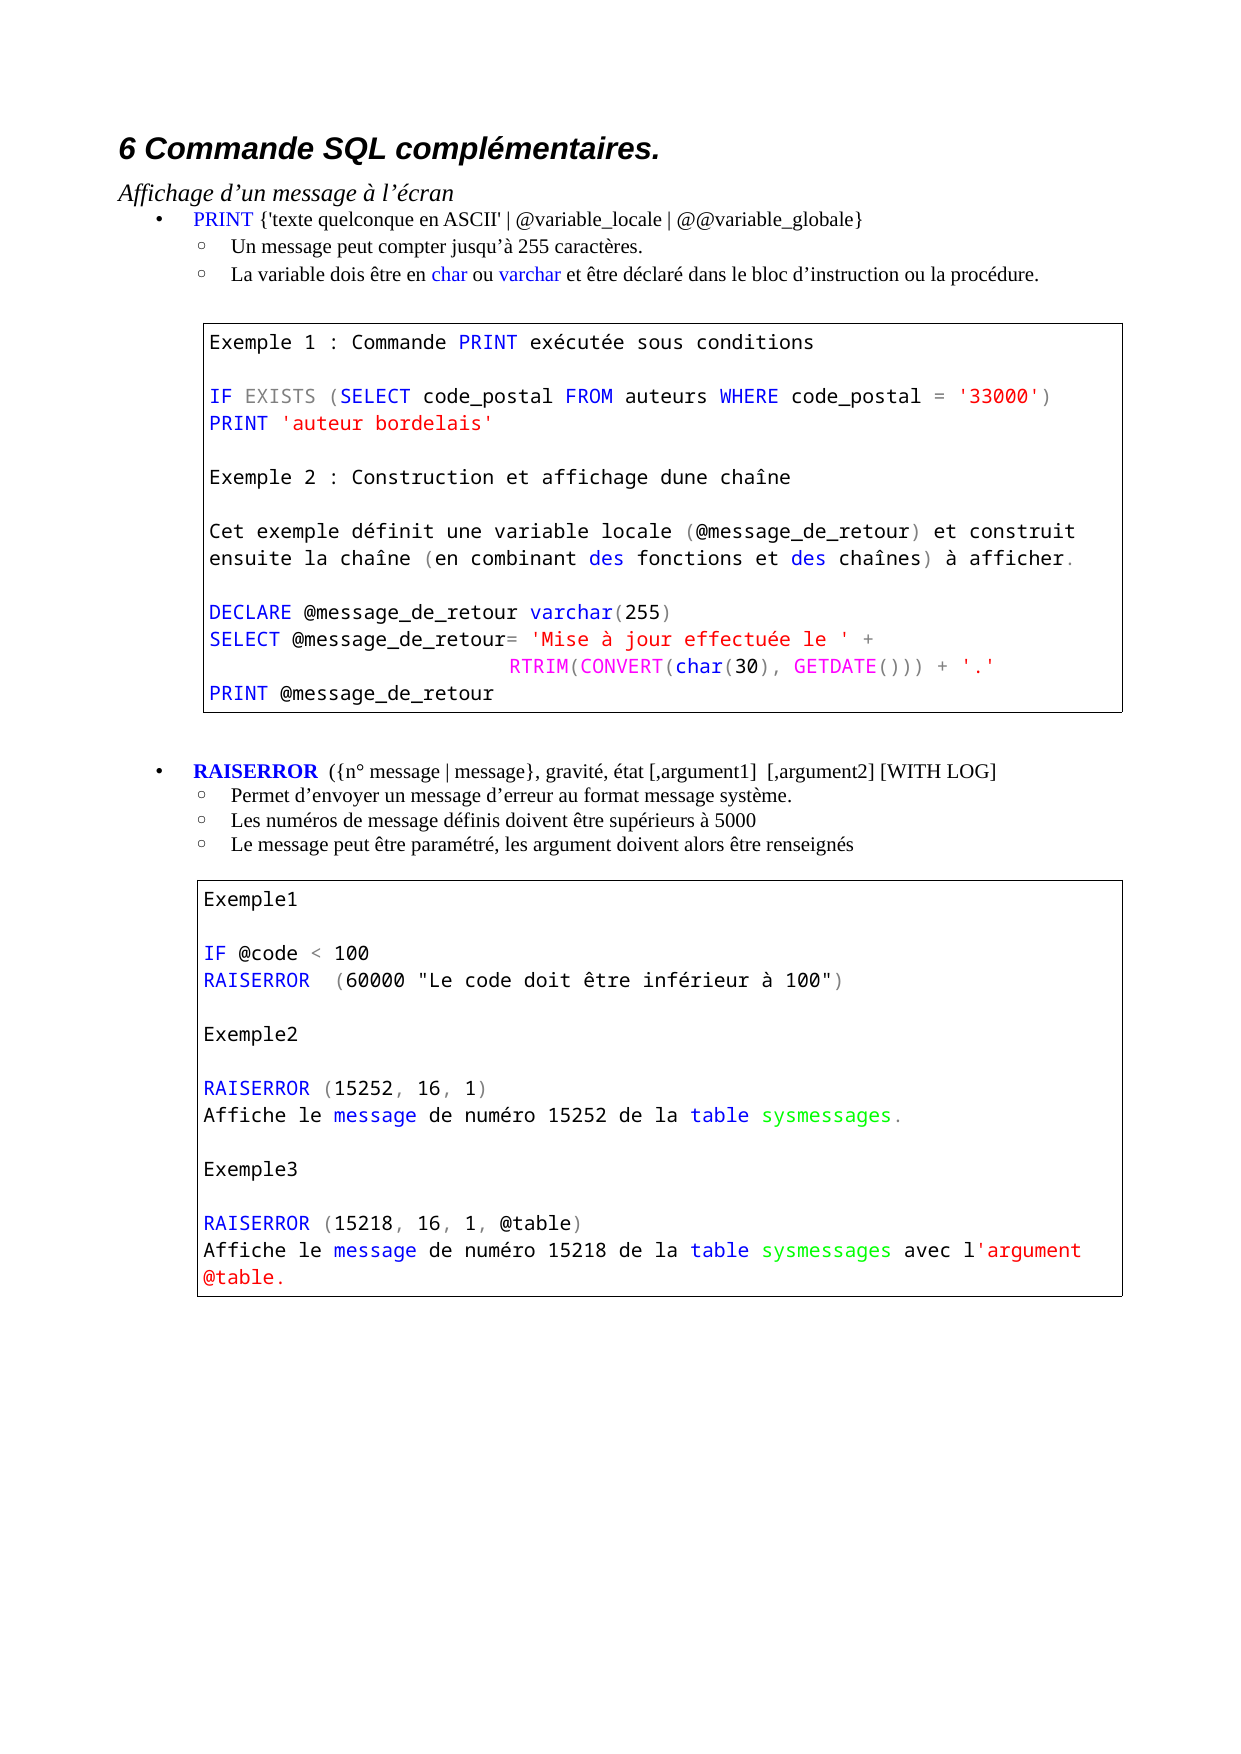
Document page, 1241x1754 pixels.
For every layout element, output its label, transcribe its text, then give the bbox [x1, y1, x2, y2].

text Affichage d’un message à l’écran [118, 178, 1122, 207]
subtitle 6 Commande SQL complémentaires. [118, 130, 1122, 166]
list RAISERROR ({n° message | message}, gravité, état [,argument1] [,argument2] [WITH LOG] [156, 759, 1122, 783]
list Les numéros de message définis doivent être supérieurs à 5000 [193, 807, 1122, 832]
list La variable dois être en char ou varchar et être déclaré dans le bloc d’instruction ou la procédure. [193, 262, 1122, 286]
table_header Exemple 1 : Commande PRINT exécutée sous conditions IF EXISTS (SELECT code_postal FROM auteurs WHERE code_postal = '33000') PRINT 'auteur bordelais' Exemple 2 : Construction et affichage dune chaîne Cet exemple définit une variable locale (@message_de_retour) et construit ensuite la chaîne (en combinant des fonctions et des chaînes) à afficher. DECLARE @message_de_retour varchar(255) SELECT @message_de_retour= 'Mise à jour effectuée le ' + RTRIM(CONVERT(char(30), GETDATE())) + '.' PRINT @message_de_retour [204, 324, 1122, 712]
list PRINT {'texte quelconque en ASCII' | @variable_locale | @@variable_globale} [156, 207, 1122, 231]
list Le message peut être paramétré, les argument doivent alors être renseignés [193, 832, 1122, 856]
list Permet d’envoyer un message d’erreur au format message système. [193, 783, 1122, 807]
list Un message peut compter jusqu’à 255 caractères. [193, 234, 1122, 258]
table_header Exemple1 IF @code < 100 RAISERROR (60000 "Le code doit être inférieur à 100") Exemple2 RAISERROR (15252, 16, 1) Affiche le message de numéro 15252 de la table sysmessages. Exemple3 RAISERROR (15218, 16, 1, @table) Affiche le message de numéro 15218 de la table sysmessages avec l'argument @table. [198, 881, 1122, 1296]
